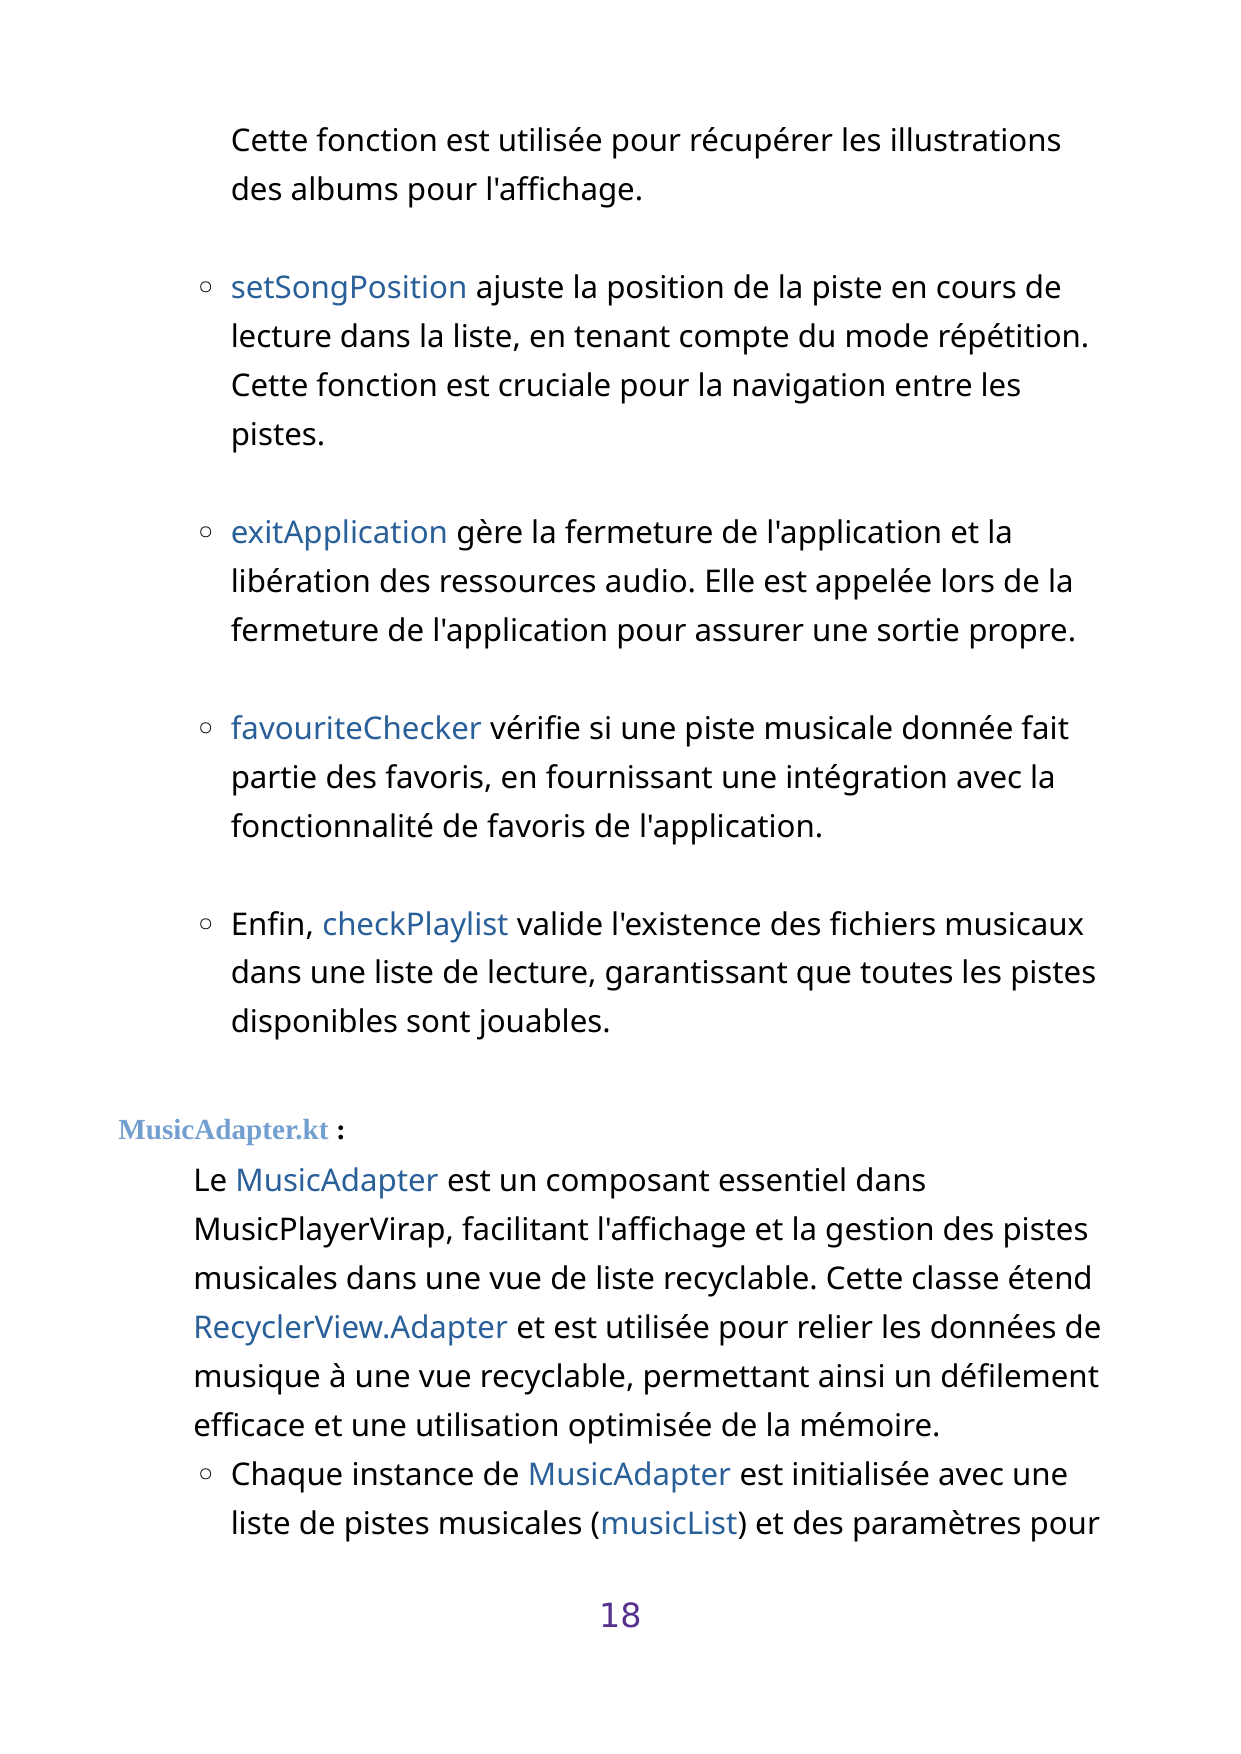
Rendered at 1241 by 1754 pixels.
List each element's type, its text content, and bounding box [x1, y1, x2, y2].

list Enfin, checkPlaylist valide l'existence des fichiers musicaux dans une liste de lecture, garantissant que toutes les pistes disponibles sont jouables. [193, 901, 1122, 1042]
list Chaque instance de MusicAdapter est initialisée avec une liste de pistes musicales (musicList) et des paramètres pour [193, 1452, 1122, 1543]
subtitle MusicAdapter.kt : [118, 1112, 1122, 1145]
list setSongPosition ajuste la position de la piste en cours de lecture dans la liste, en tenant compte du mode répétition. Cette fonction est cruciale pour la navigation entre les pistes. [193, 265, 1122, 454]
list exitApplication gère la fermeture de l'application et la libération des ressources audio. Elle est appelée lors de la fermeture de l'application pour assurer une sortie propre. [193, 510, 1122, 650]
list favouriteChecker vérifie si une piste musicale donnée fait partie des favoris, en fournissant une intégration avec la fonctionnalité de favoris de l'application. [193, 706, 1122, 846]
list Le MusicAdapter est un composant essentiel dans MusicPlayerVirap, facilitant l'affichage et la gestion des pistes musicales dans une vue de liste recyclable. Cette classe étend RecyclerView.Adapter et est utilisée pour relier les données de musique à une vue recyclable, permettant ainsi un défilement efficace et une utilisation optimisée de la mémoire. [156, 1158, 1122, 1445]
list Cette fonction est utilisée pour récupérer les illustrations des albums pour l'affichage. [193, 118, 1122, 210]
